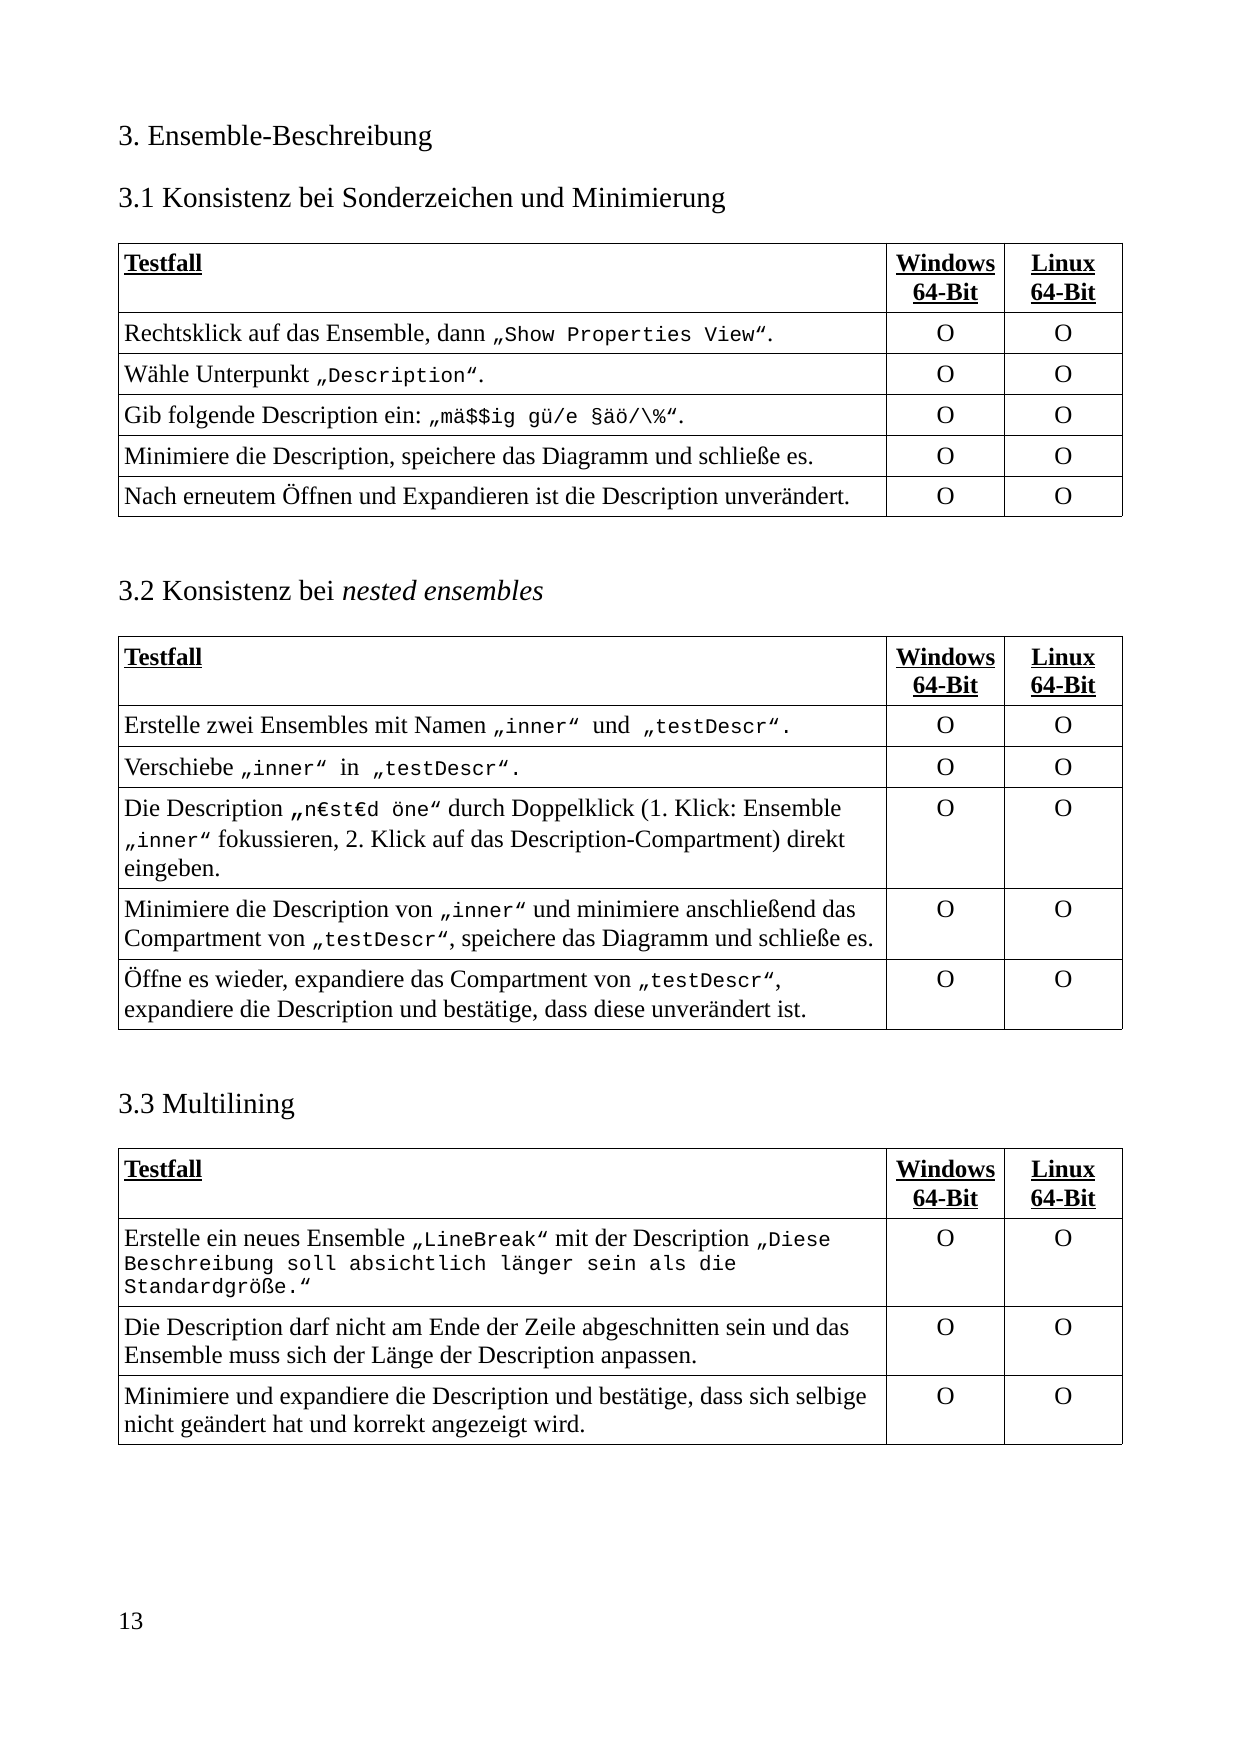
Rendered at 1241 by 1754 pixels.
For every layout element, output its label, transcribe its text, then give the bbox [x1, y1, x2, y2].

table_cell O [887, 1219, 1004, 1306]
table_cell O [887, 477, 1004, 516]
table_cell O [887, 960, 1004, 1028]
table_cell O [887, 788, 1004, 888]
table_header Testfall [119, 244, 886, 312]
table_cell Erstelle ein neues Ensemble „LineBreak“ mit der Description „Diese Beschreibung soll absichtlich länger sein als die Standardgröße.“ [119, 1219, 886, 1306]
table_cell O [887, 1376, 1004, 1444]
table_cell O [1005, 313, 1122, 353]
table_cell Die Description darf nicht am Ende der Zeile abgeschnitten sein und das Ensemble muss sich der Länge der Description anpassen. [119, 1307, 886, 1375]
table_header Windows 64-Bit [887, 244, 1004, 312]
table_header Windows 64-Bit [887, 637, 1004, 705]
table_cell O [1005, 747, 1122, 787]
table_cell O [1005, 960, 1122, 1028]
table_cell Minimiere die Description von „inner“ und minimiere anschließend das Compartment von „testDescr“, speichere das Diagramm und schließe es. [119, 889, 886, 958]
table_cell O [887, 1307, 1004, 1375]
table_cell Gib folgende Description ein: „mä$$ig gü/e §äö/\%“. [119, 395, 886, 435]
table_cell O [1005, 788, 1122, 888]
table_cell O [887, 889, 1004, 958]
table_cell Rechtsklick auf das Ensemble, dann „Show Properties View“. [119, 313, 886, 353]
table_cell O [1005, 436, 1122, 476]
table_cell O [1005, 354, 1122, 394]
table_header Linux 64-Bit [1005, 637, 1122, 705]
table_cell O [1005, 477, 1122, 516]
table_cell Öffne es wieder, expandiere das Compartment von „testDescr“, expandiere die Description und bestätige, dass diese unverändert ist. [119, 960, 886, 1028]
table_cell Nach erneutem Öffnen und Expandieren ist die Description unverändert. [119, 477, 886, 516]
table_header Linux 64-Bit [1005, 1149, 1122, 1217]
text 3.3 Multilining [118, 1086, 1122, 1119]
table_cell Minimiere die Description, speichere das Diagramm und schließe es. [119, 436, 886, 476]
text 3.1 Konsistenz bei Sonderzeichen und Minimierung [118, 180, 1122, 214]
table_cell O [887, 313, 1004, 353]
table_cell O [887, 747, 1004, 787]
table_header Testfall [119, 1149, 886, 1217]
text 3. Ensemble-Beschreibung [118, 118, 1122, 152]
table_header Windows 64-Bit [887, 1149, 1004, 1217]
table_header Testfall [119, 637, 886, 705]
table_cell O [1005, 395, 1122, 435]
table_cell Minimiere und expandiere die Description und bestätige, dass sich selbige nicht geändert hat und korrekt angezeigt wird. [119, 1376, 886, 1444]
table_cell O [1005, 889, 1122, 958]
table_cell O [1005, 706, 1122, 746]
table_cell O [1005, 1307, 1122, 1375]
table_cell Erstelle zwei Ensembles mit Namen „inner“ und „testDescr“. [119, 706, 886, 746]
table_cell O [1005, 1219, 1122, 1306]
table_cell Verschiebe „inner“ in „testDescr“. [119, 747, 886, 787]
text 3.2 Konsistenz bei nested ensembles [118, 573, 1122, 607]
table_cell O [887, 395, 1004, 435]
table_cell O [887, 354, 1004, 394]
table_cell O [1005, 1376, 1122, 1444]
table_header Linux 64-Bit [1005, 244, 1122, 312]
table_cell Die Description „n€st€d öne“ durch Doppelklick (1. Klick: Ensemble „inner“ fokussieren, 2. Klick auf das Description-Compartment) direkt eingeben. [119, 788, 886, 888]
table_cell Wähle Unterpunkt „Description“. [119, 354, 886, 394]
table_cell O [887, 436, 1004, 476]
table_cell O [887, 706, 1004, 746]
